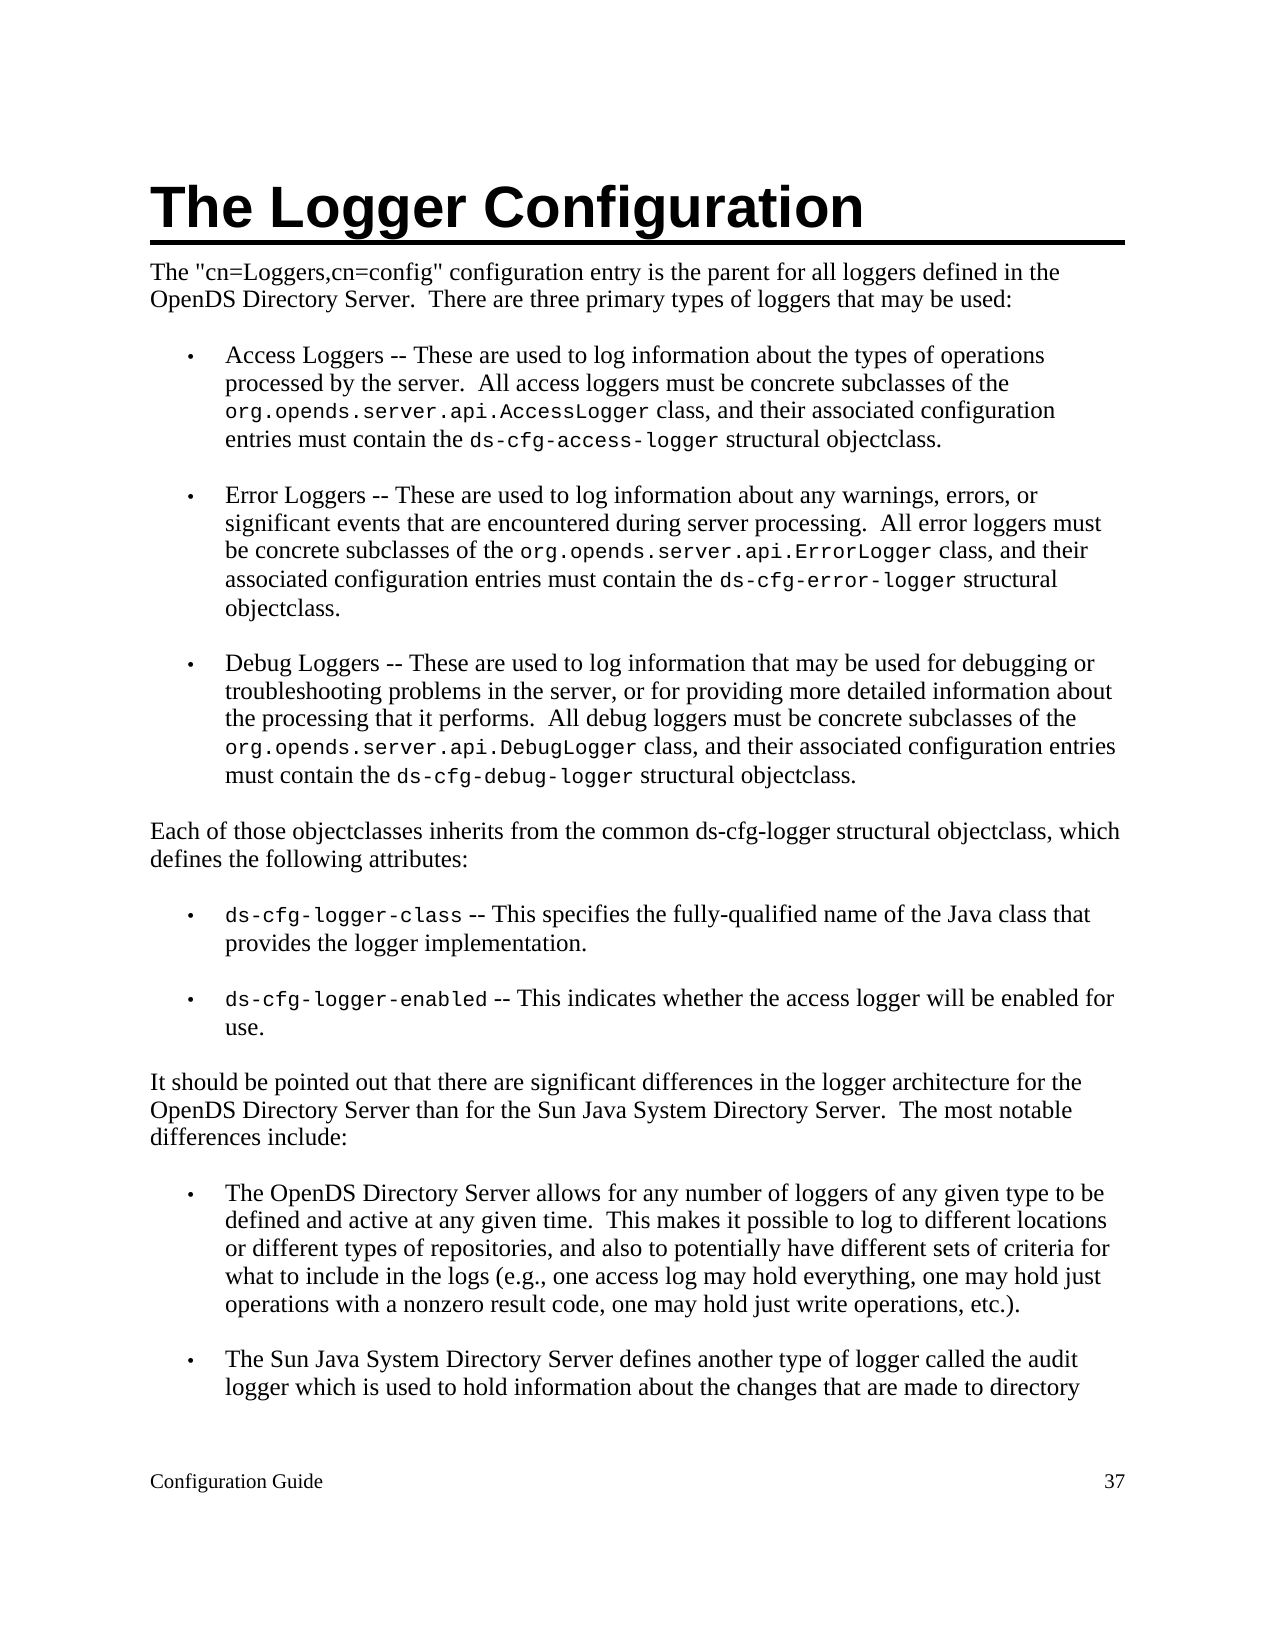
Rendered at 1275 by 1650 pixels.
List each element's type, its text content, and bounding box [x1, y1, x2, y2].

list The Sun Java System Directory Server defines another type of logger called the audit logger which is used to hold information about the changes that are made to directory [187, 1345, 1125, 1401]
text Each of those objectclasses inherits from the common ds-cfg-logger structural objectclass, which defines the following attributes: [150, 817, 1125, 872]
list ds-cfg-logger-class -- This specifies the fully-qualified name of the Java class that provides the logger implementation. [187, 900, 1125, 956]
text The "cn=Loggers,cn=config" configuration entry is the parent for all loggers defined in the OpenDS Directory Server. There are three primary types of loggers that may be used: [150, 258, 1125, 313]
text It should be pointed out that there are significant differences in the logger architecture for the OpenDS Directory Server than for the Sun Java System Directory Server. The most notable differences include: [150, 1068, 1125, 1151]
list ds-cfg-logger-enabled -- This indicates whether the access logger will be enabled for use. [187, 984, 1125, 1040]
list Access Loggers -- These are used to log information about the types of operations processed by the server. All access loggers must be concrete subclasses of the org.opends.server.api.AccessLogger class, and their associated configuration entries must contain the ds-cfg-access-logger structural objectclass. [187, 341, 1125, 453]
list Debug Loggers -- These are used to log information that may be used for debugging or troubleshooting problems in the server, or for providing more detailed information about the processing that it performs. All debug loggers must be concrete subclasses of the org.opends.server.api.DebugLogger class, and their associated configuration entries must contain the ds-cfg-debug-logger structural objectclass. [187, 649, 1125, 789]
list The OpenDS Directory Server allows for any number of loggers of any given type to be defined and active at any given time. This makes it possible to log to different locations or different types of repositories, and also to potentially have different sets of criteria for what to include in the logs (e.g., one access log may hold everything, one may hold just operations with a nonzero result code, one may hold just write operations, etc.). [187, 1179, 1125, 1317]
list Error Loggers -- These are used to log information about any warnings, errors, or significant events that are encountered during server processing. All error loggers must be concrete subclasses of the org.opends.server.api.ErrorLogger class, and their associated configuration entries must contain the ds-cfg-error-logger structural objectclass. [187, 481, 1125, 621]
subtitle The Logger Configuration [150, 175, 1125, 240]
